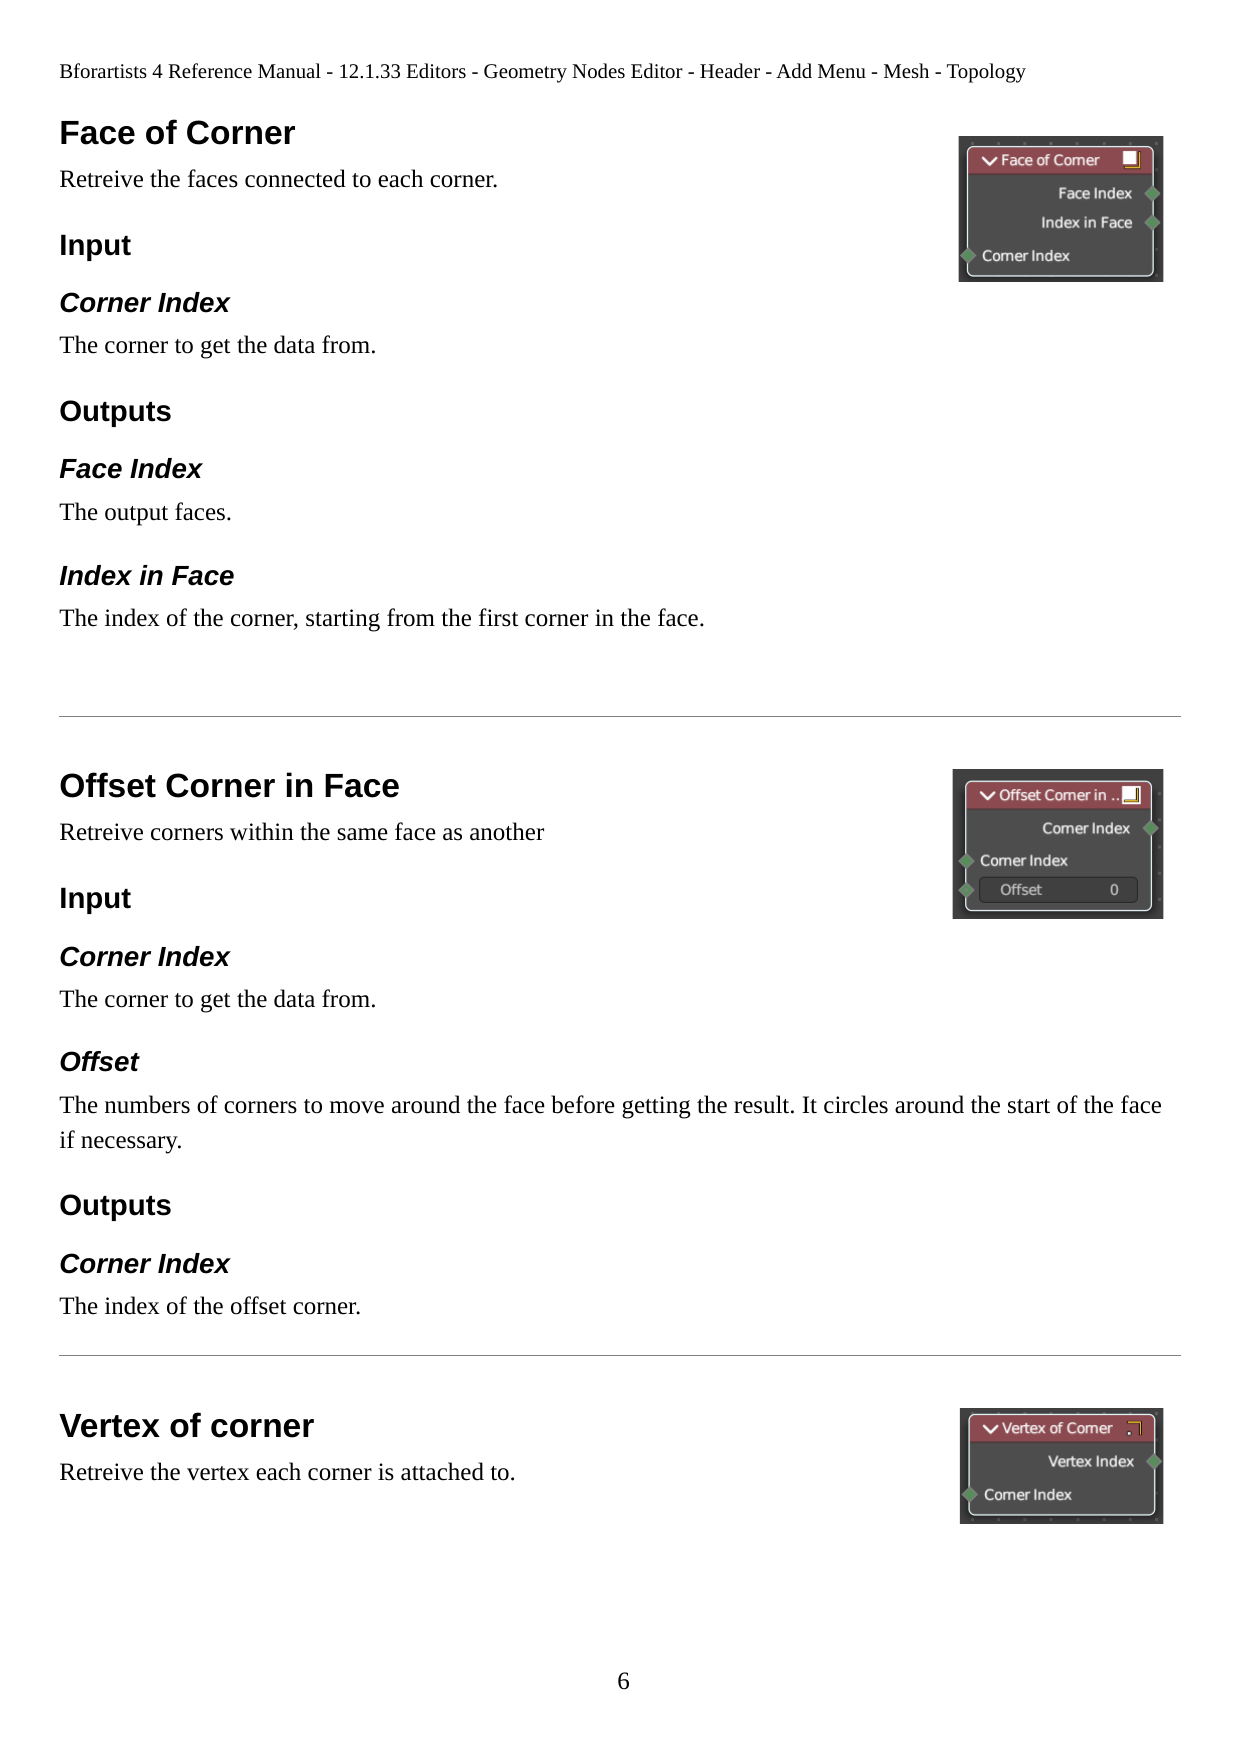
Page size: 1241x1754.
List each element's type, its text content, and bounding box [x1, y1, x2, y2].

text The output faces. [59, 497, 1181, 526]
text The numbers of corners to move around the face before getting the result. It circles around the start of the face if necessary. [59, 1090, 1181, 1153]
subtitle Outputs [59, 394, 1181, 428]
text Retreive the faces connected to each corner. [59, 164, 958, 192]
picture [959, 1408, 1164, 1524]
text Retreive the vertex each corner is attached to. [59, 1457, 959, 1485]
subtitle Face Index [59, 453, 1181, 485]
text Retreive corners within the same face as another [59, 817, 952, 846]
subtitle Offset Corner in Face [59, 766, 1181, 805]
subtitle Offset [59, 1046, 1181, 1078]
subtitle Input [59, 227, 958, 261]
subtitle [1164, 227, 1181, 261]
subtitle [1164, 881, 1181, 915]
subtitle Input [59, 881, 952, 915]
picture [952, 769, 1164, 919]
subtitle Corner Index [59, 286, 1181, 318]
subtitle Index in Face [59, 559, 1181, 591]
text The index of the corner, starting from the first corner in the face. [59, 603, 1181, 632]
subtitle Face of Corner [59, 113, 1181, 151]
subtitle Vertex of corner [59, 1406, 1181, 1444]
subtitle Outputs [59, 1188, 1181, 1222]
subtitle Corner Index [59, 940, 1181, 972]
subtitle Corner Index [59, 1247, 1181, 1279]
text The index of the offset corner. [59, 1291, 1181, 1320]
text The corner to get the data from. [59, 984, 1181, 1013]
text The corner to get the data from. [59, 331, 1181, 359]
picture [958, 136, 1164, 282]
